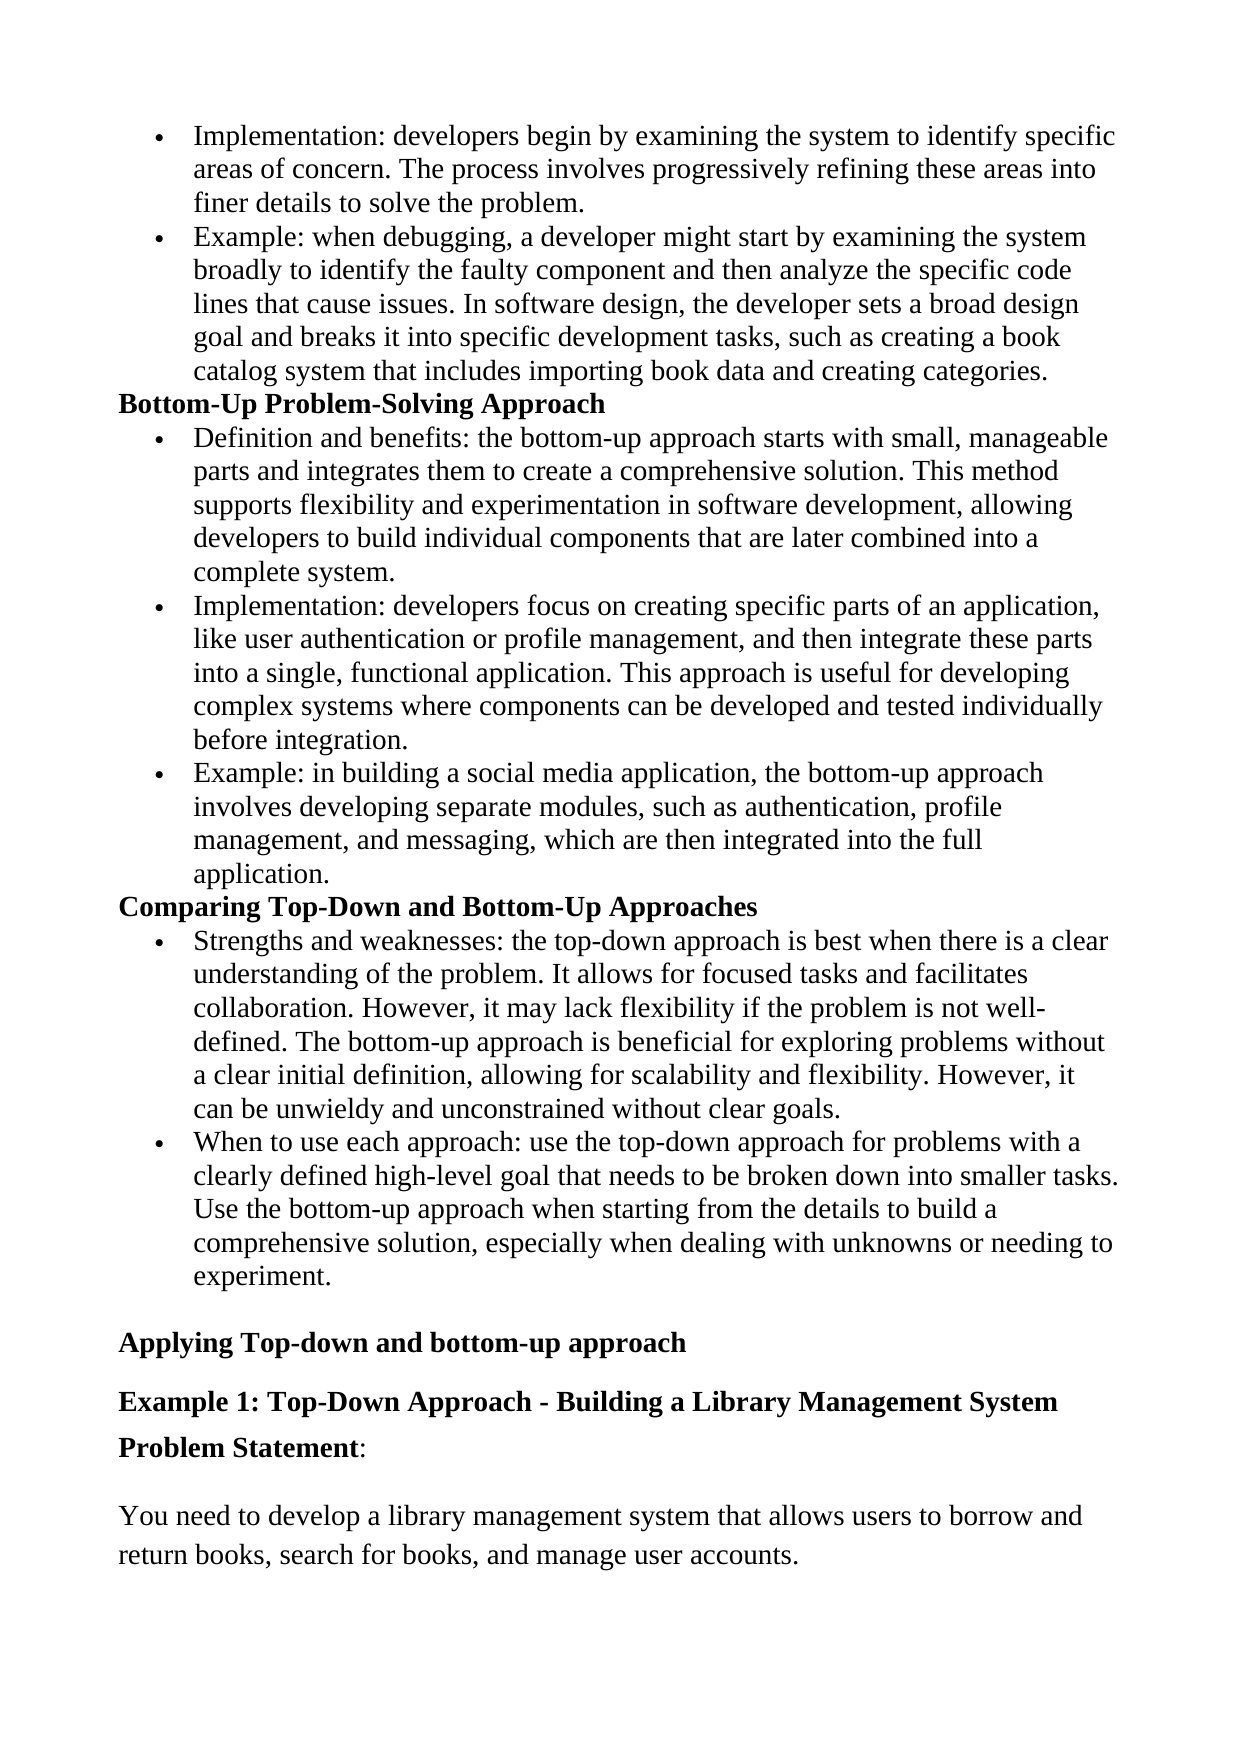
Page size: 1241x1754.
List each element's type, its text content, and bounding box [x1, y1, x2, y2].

list Implementation: developers begin by examining the system to identify specific areas of concern. The process involves progressively refining these areas into finer details to solve the problem. [156, 118, 1122, 219]
list Definition and benefits: the bottom-up approach starts with small, manageable parts and integrates them to create a comprehensive solution. This method supports flexibility and experimentation in software development, allowing developers to build individual components that are later combined into a complete system. [156, 420, 1122, 588]
list Strengths and weaknesses: the top-down approach is best when there is a clear understanding of the problem. It allows for focused tasks and facilitates collaboration. However, it may lack flexibility if the problem is not well-defined. The bottom-up approach is beneficial for exploring problems without a clear initial definition, allowing for scalability and flexibility. However, it can be unwieldy and unconstrained without clear goals. [156, 923, 1122, 1124]
list Implementation: developers focus on creating specific parts of an application, like user authentication or profile management, and then integrate these parts into a single, functional application. This approach is useful for developing complex systems where components can be developed and tested individually before integration. [156, 588, 1122, 755]
list When to use each approach: use the top-down approach for problems with a clearly defined high-level goal that needs to be broken down into smaller tasks. Use the bottom-up approach when starting from the details to build a comprehensive solution, especially when dealing with unknowns or needing to experiment. [156, 1124, 1122, 1292]
text You need to develop a library management system that allows users to borrow and return books, search for books, and manage user accounts. [118, 1498, 1122, 1570]
text Applying Top-down and bottom-up approach [118, 1326, 1122, 1359]
text Problem Statement: [118, 1430, 1122, 1464]
list Example: when debugging, a developer might start by examining the system broadly to identify the faulty component and then analyze the specific code lines that cause issues. In software design, the developer sets a broad design goal and breaks it into specific development tasks, such as creating a book catalog system that includes importing book data and creating categories. [156, 219, 1122, 386]
text Bottom-Up Problem-Solving Approach [118, 386, 1122, 420]
subtitle Example 1: Top-Down Approach - Building a Library Management System [118, 1384, 1122, 1418]
list Example: in building a social media application, the bottom-up approach involves developing separate modules, such as authentication, profile management, and messaging, which are then integrated into the full application. [156, 755, 1122, 889]
text Comparing Top-Down and Bottom-Up Approaches [118, 889, 1122, 923]
